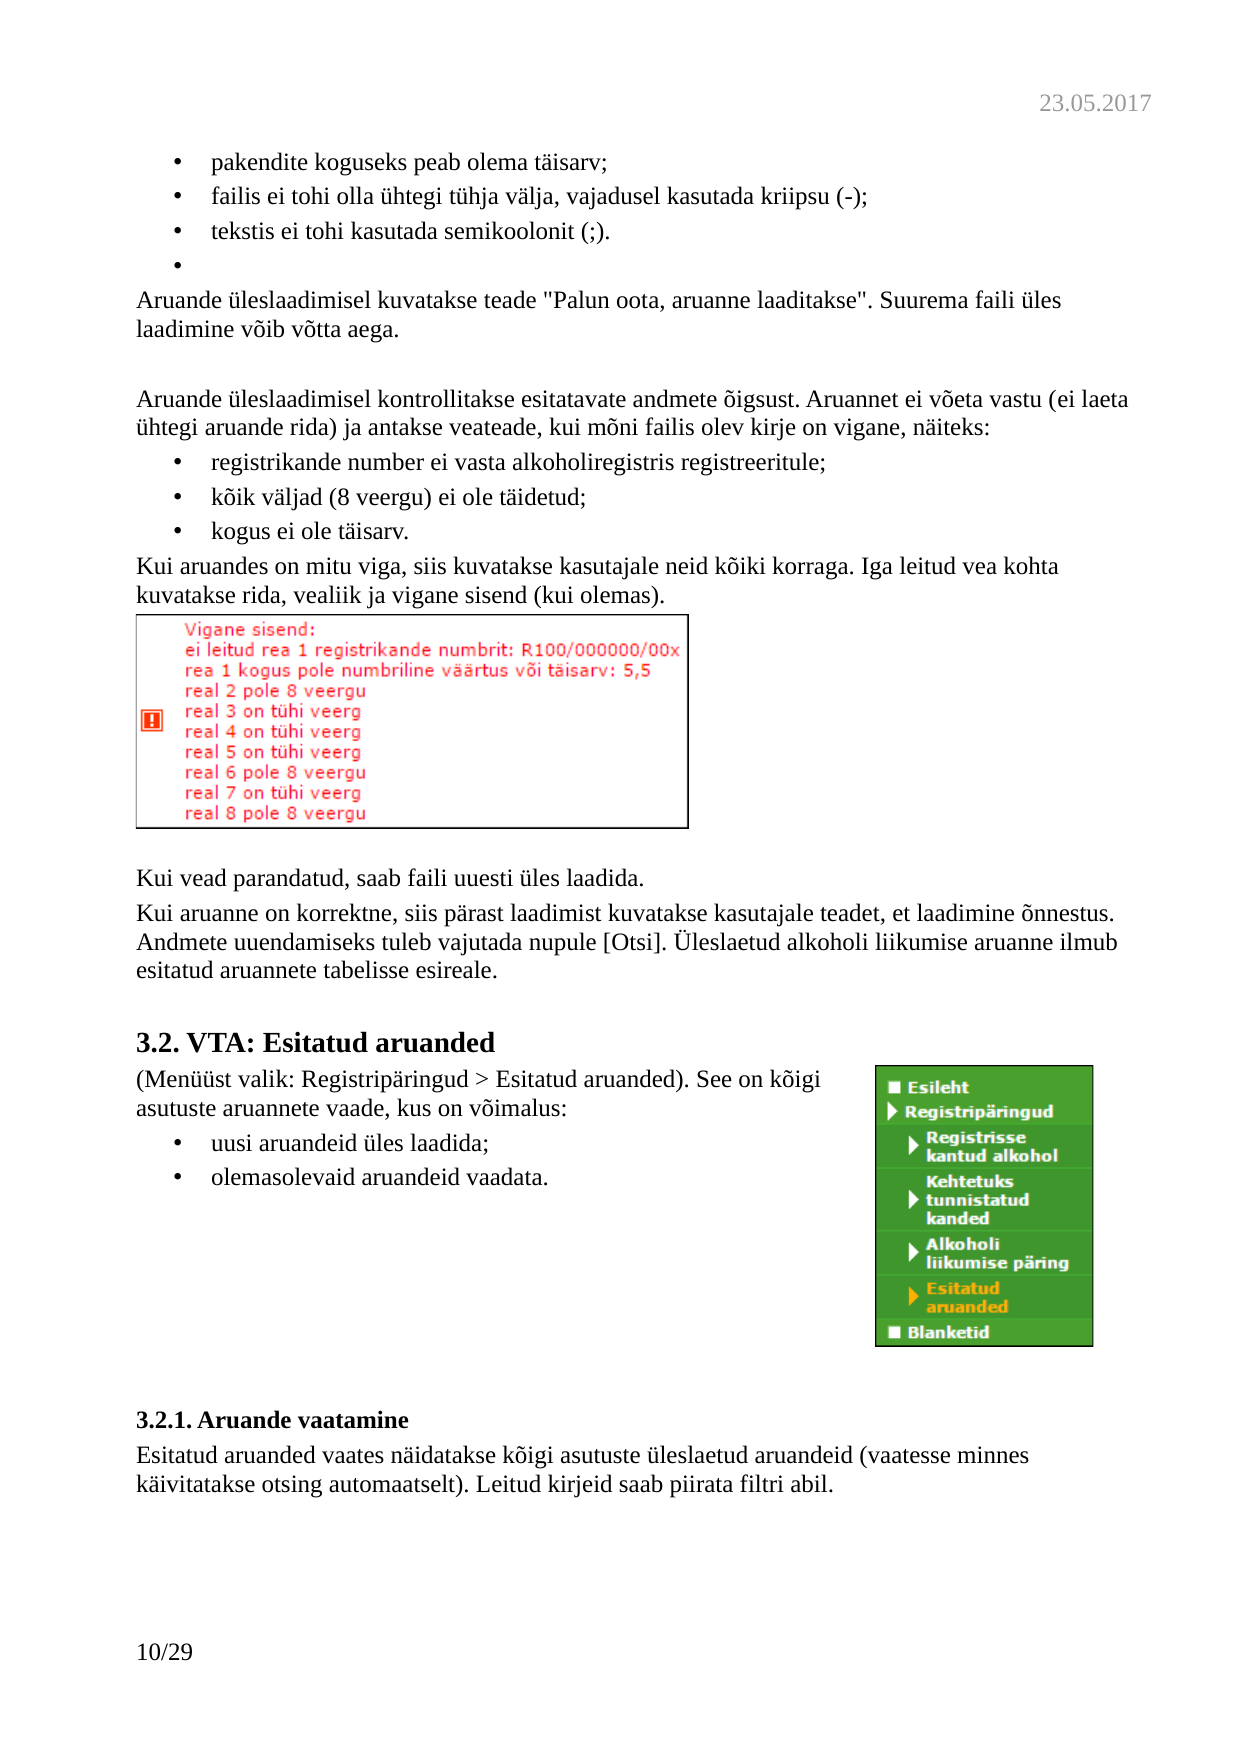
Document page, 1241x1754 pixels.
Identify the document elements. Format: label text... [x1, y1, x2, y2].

list [1094, 1162, 1152, 1191]
text Kui aruanne on korrektne, siis pärast laadimist kuvatakse kasutajale teadet, et laadimine õnnestus. Andmete uuendamiseks tuleb vajutada nupule [Otsi]. Üleslaetud alkoholi liikumise aruanne ilmub esitatud aruannete tabelisse esireale. [136, 898, 1152, 984]
text Aruande üleslaadimisel kontrollitakse esitatavate andmete õigsust. Aruannet ei võeta vastu (ei laeta ühtegi aruande rida) ja antakse veateade, kui mõni failis olev kirje on vigane, näiteks: [136, 384, 1152, 441]
text Kui vead parandatud, saab faili uuesti üles laadida. [136, 863, 1152, 892]
text Aruande üleslaadimisel kuvatakse teade "Palun oota, aruanne laaditakse". Suurema faili üles laadimine võib võtta aega. [136, 286, 1152, 343]
list pakendite koguseks peab olema täisarv; [173, 147, 1152, 176]
text Kui aruandes on mitu viga, siis kuvatakse kasutajale neid kõiki korraga. Iga leitud vea kohta kuvatakse rida, vealiik ja vigane sisend (kui olemas). [136, 551, 1152, 609]
list registrikande number ei vasta alkoholiregistris registreeritule; [173, 447, 1152, 476]
picture [135, 614, 689, 829]
list failis ei tohi olla ühtegi tühja välja, vajadusel kasutada kriipsu (-); [173, 181, 1152, 210]
list olemasolevaid aruandeid vaadata. [173, 1162, 875, 1191]
list tekstis ei tohi kasutada semikoolonit (;). [173, 216, 1152, 245]
text Esitatud aruanded vaates näidatakse kõigi asutuste üleslaetud aruandeid (vaatesse minnes käivitatakse otsing automaatselt). Leitud kirjeid saab piirata filtri abil. [136, 1440, 1152, 1497]
list kogus ei ole täisarv. [173, 516, 1152, 545]
list uusi aruandeid üles laadida; [173, 1128, 875, 1157]
subtitle 3.2. VTA: Esitatud aruanded [136, 1025, 1152, 1058]
list [1094, 1128, 1152, 1157]
picture [875, 1065, 1094, 1347]
subtitle 3.2.1. Aruande vaatamine [136, 1405, 1152, 1434]
text (Menüüst valik: Registripäringud > Esitatud aruanded). See on kõigi asutuste aruannete vaade, kus on võimalus: [136, 1064, 1152, 1122]
list kõik väljad (8 veergu) ei ole täidetud; [173, 482, 1152, 511]
